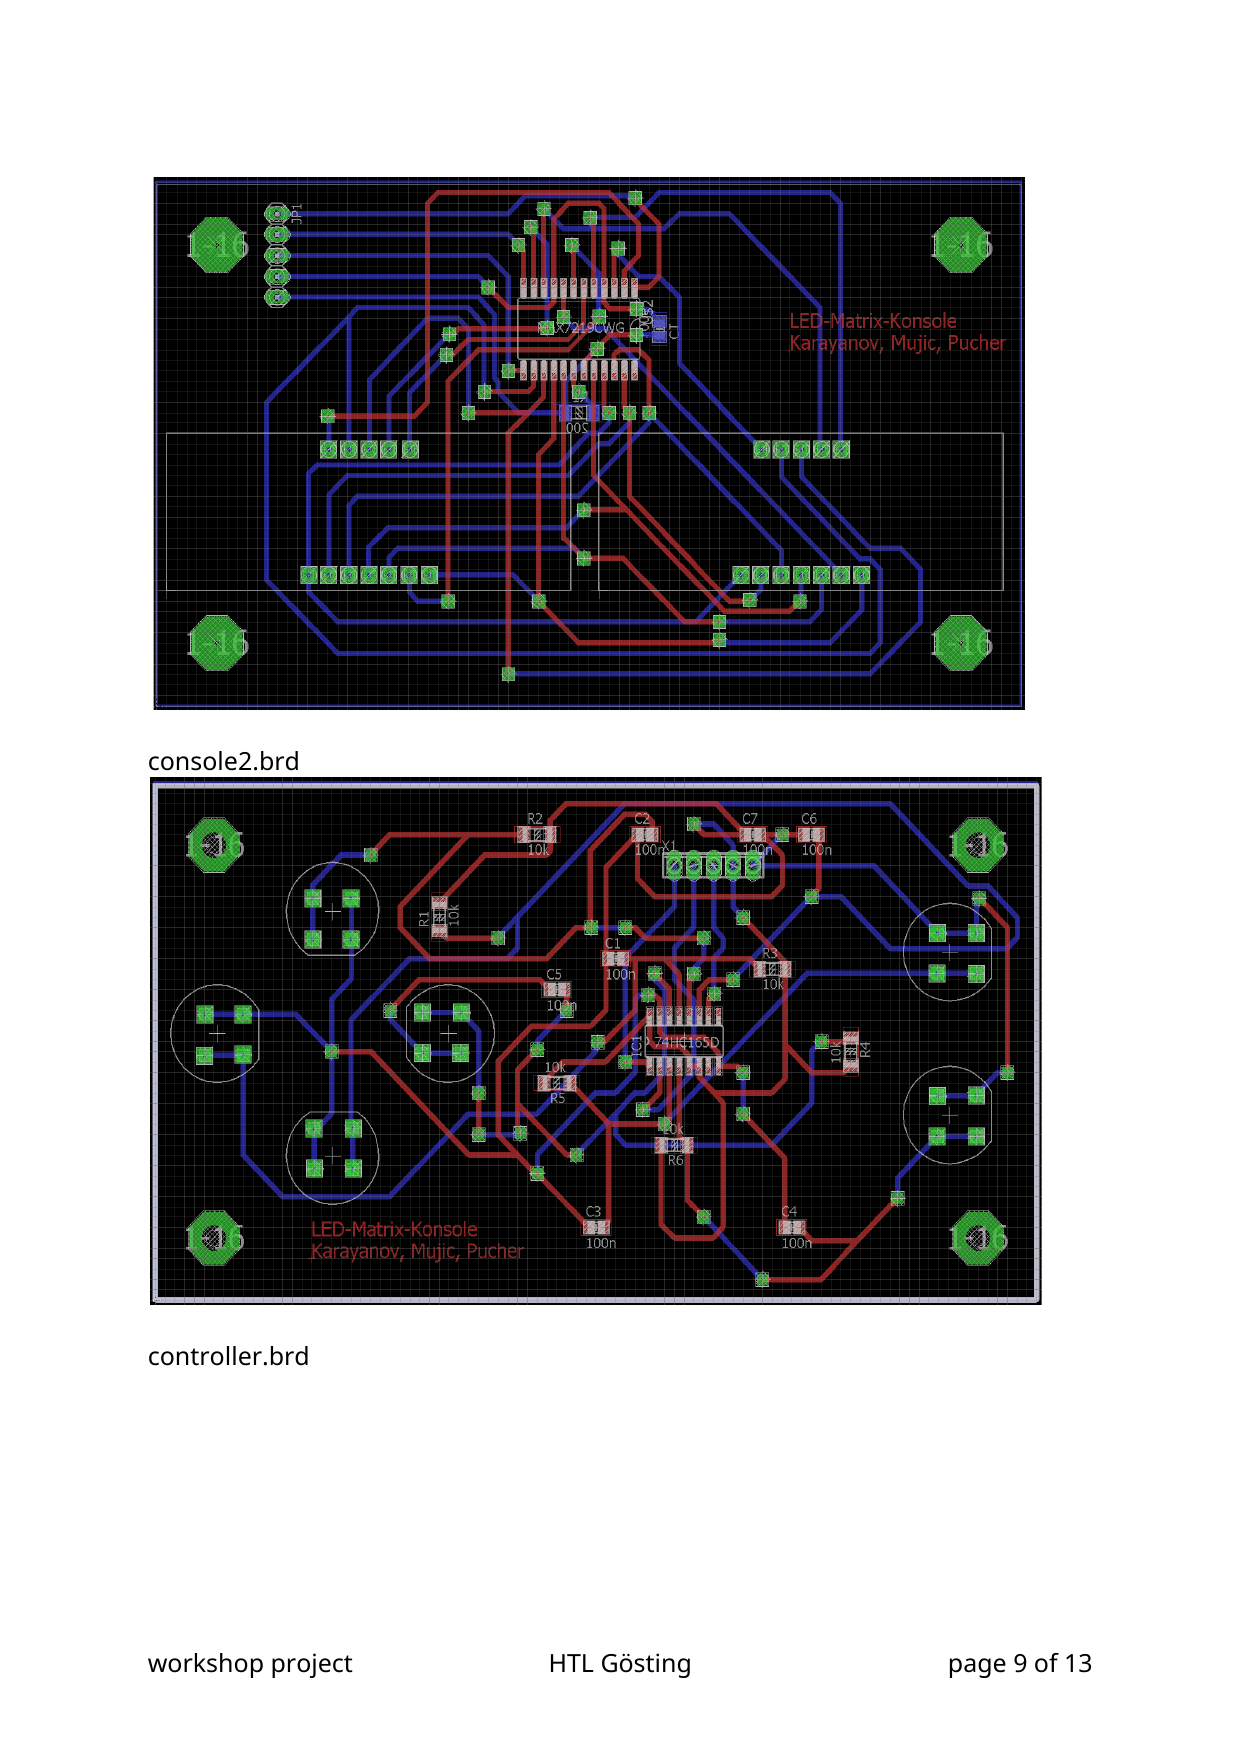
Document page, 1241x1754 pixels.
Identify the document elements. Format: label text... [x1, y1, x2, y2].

picture [150, 777, 1042, 1305]
text controller.brd [148, 1339, 1240, 1373]
text console2.brd [148, 743, 1240, 778]
picture [153, 177, 1025, 710]
